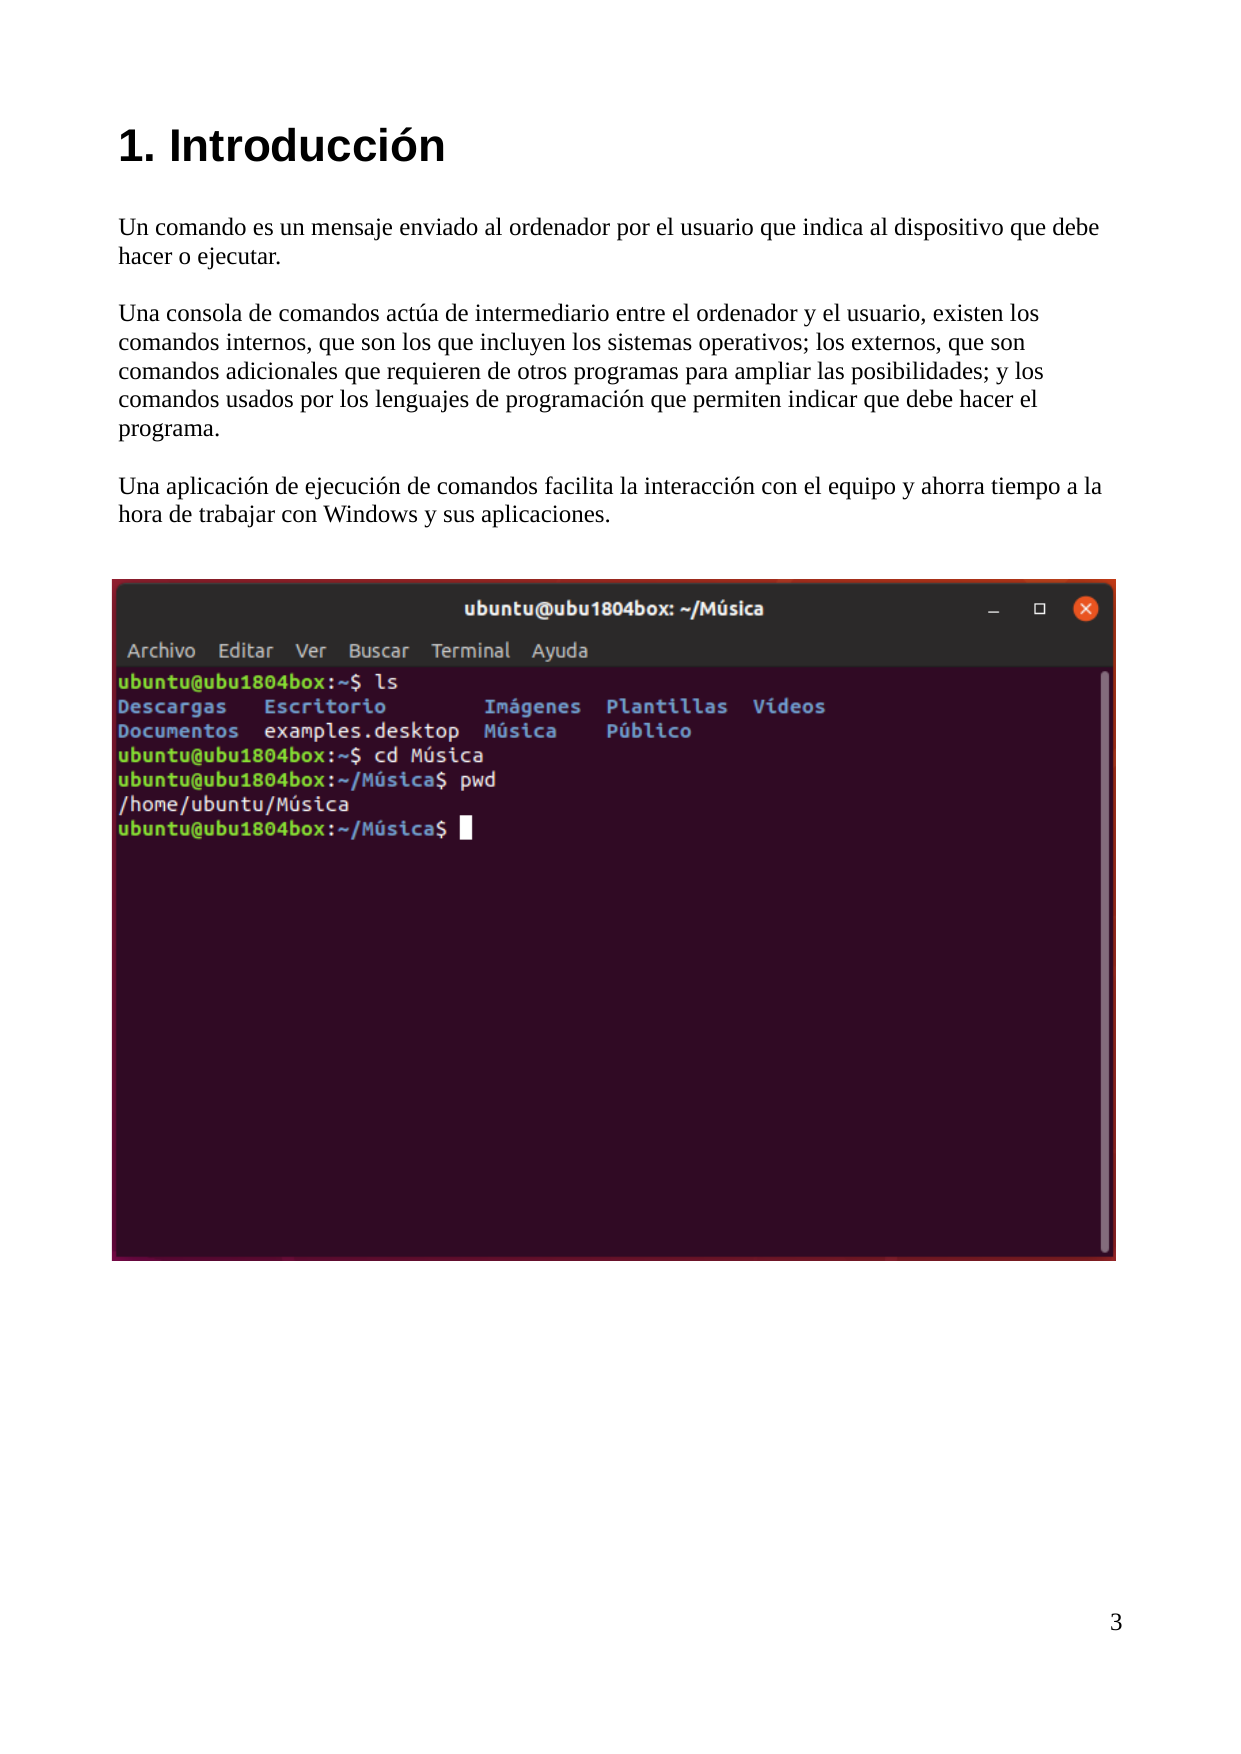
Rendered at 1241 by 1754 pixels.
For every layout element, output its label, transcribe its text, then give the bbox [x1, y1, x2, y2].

text Una consola de comandos actúa de intermediario entre el ordenador y el usuario, existen los comandos internos, que son los que incluyen los sistemas operativos; los externos, que son comandos adicionales que requieren de otros programas para ampliar las posibilidades; y los comandos usados por los lenguajes de programación que permiten indicar que debe hacer el programa. [118, 298, 1122, 442]
picture [111, 579, 1116, 1261]
text Un comando es un mensaje enviado al ordenador por el usuario que indica al dispositivo que debe hacer o ejecutar. [118, 212, 1122, 269]
subtitle 1. Introducción [118, 118, 1122, 171]
text Una aplicación de ejecución de comandos facilita la interacción con el equipo y ahorra tiempo a la hora de trabajar con Windows y sus aplicaciones. [118, 471, 1122, 528]
